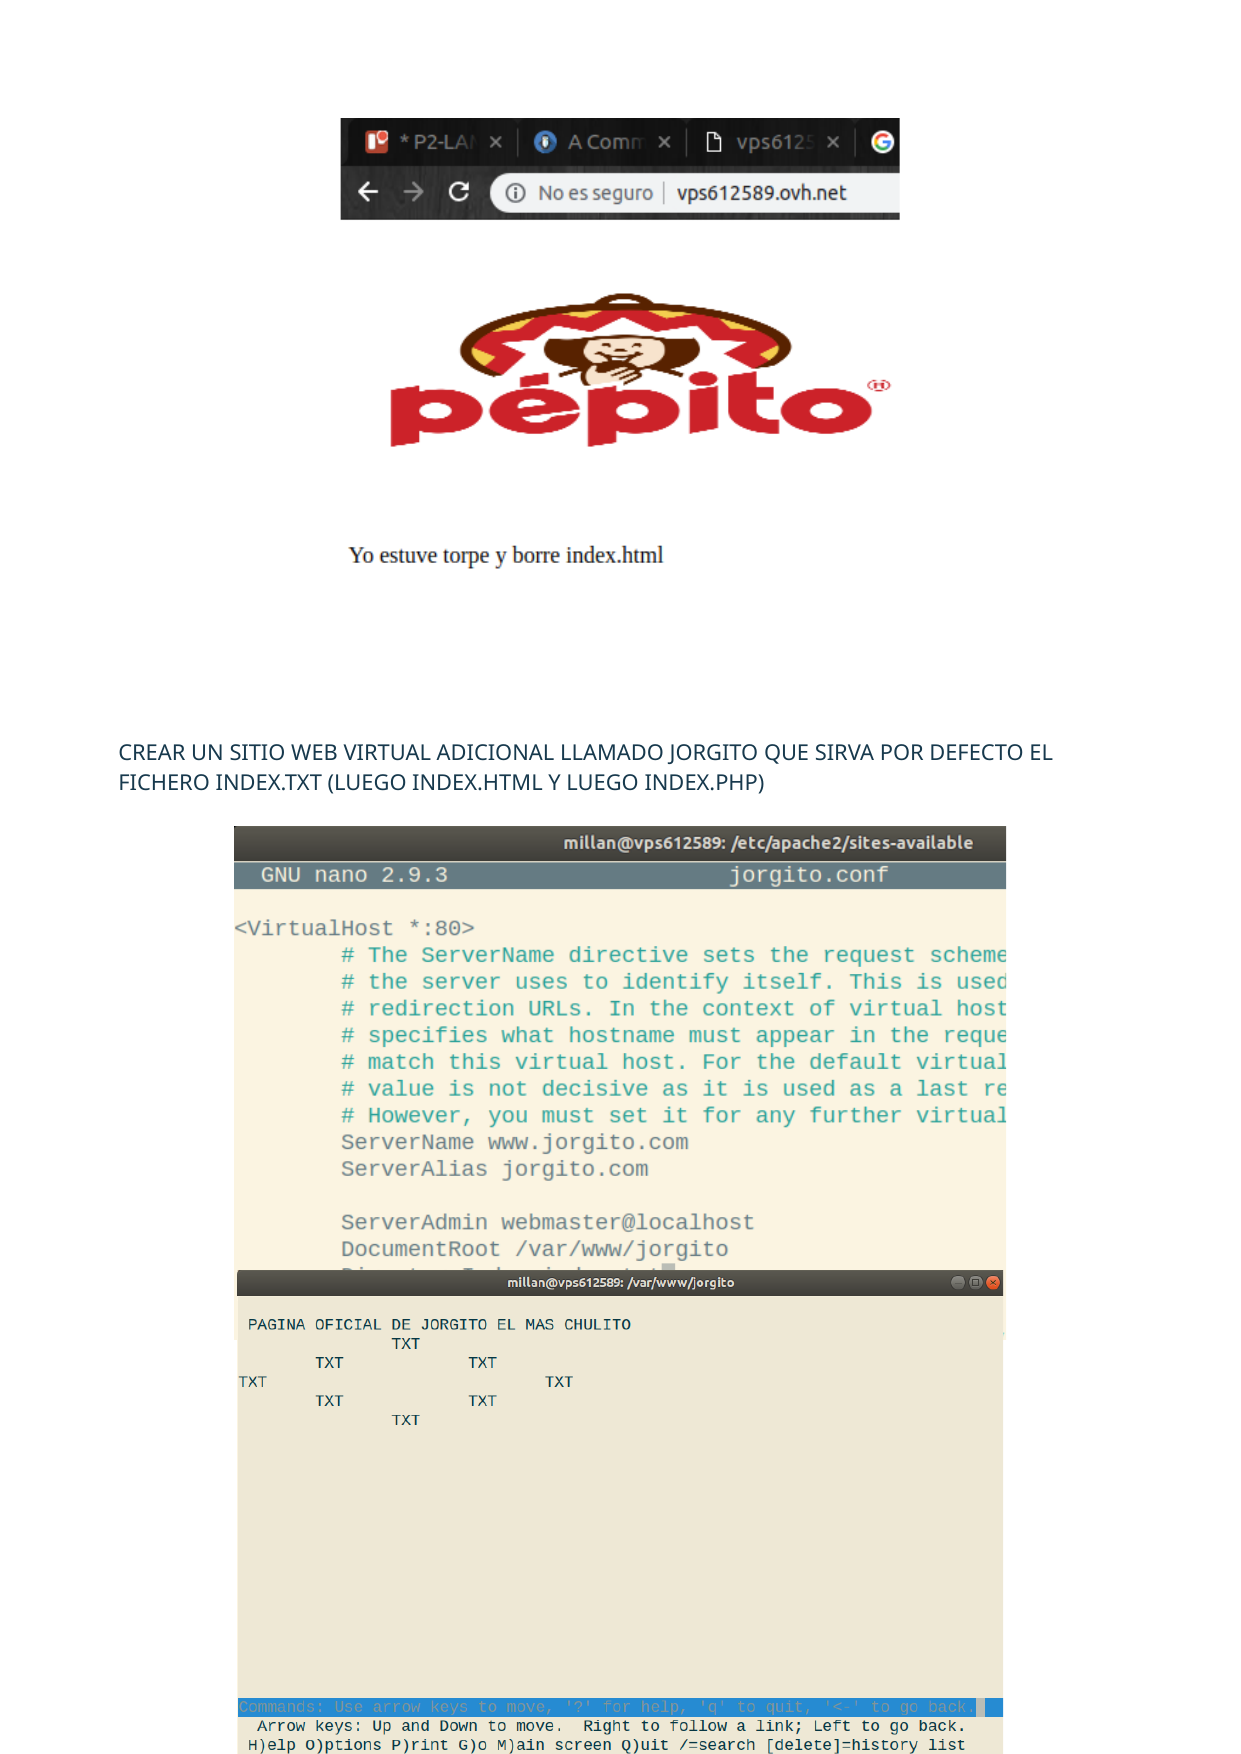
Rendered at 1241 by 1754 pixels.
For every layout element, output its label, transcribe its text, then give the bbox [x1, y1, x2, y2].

picture [234, 826, 1007, 1754]
text CREAR UN SITIO WEB VIRTUAL ADICIONAL LLAMADO JORGITO QUE SIRVA POR DEFECTO EL FICHERO INDEX.TXT (LUEGO INDEX.HTML Y LUEGO INDEX.PHP) [118, 737, 1122, 796]
picture [340, 118, 900, 648]
